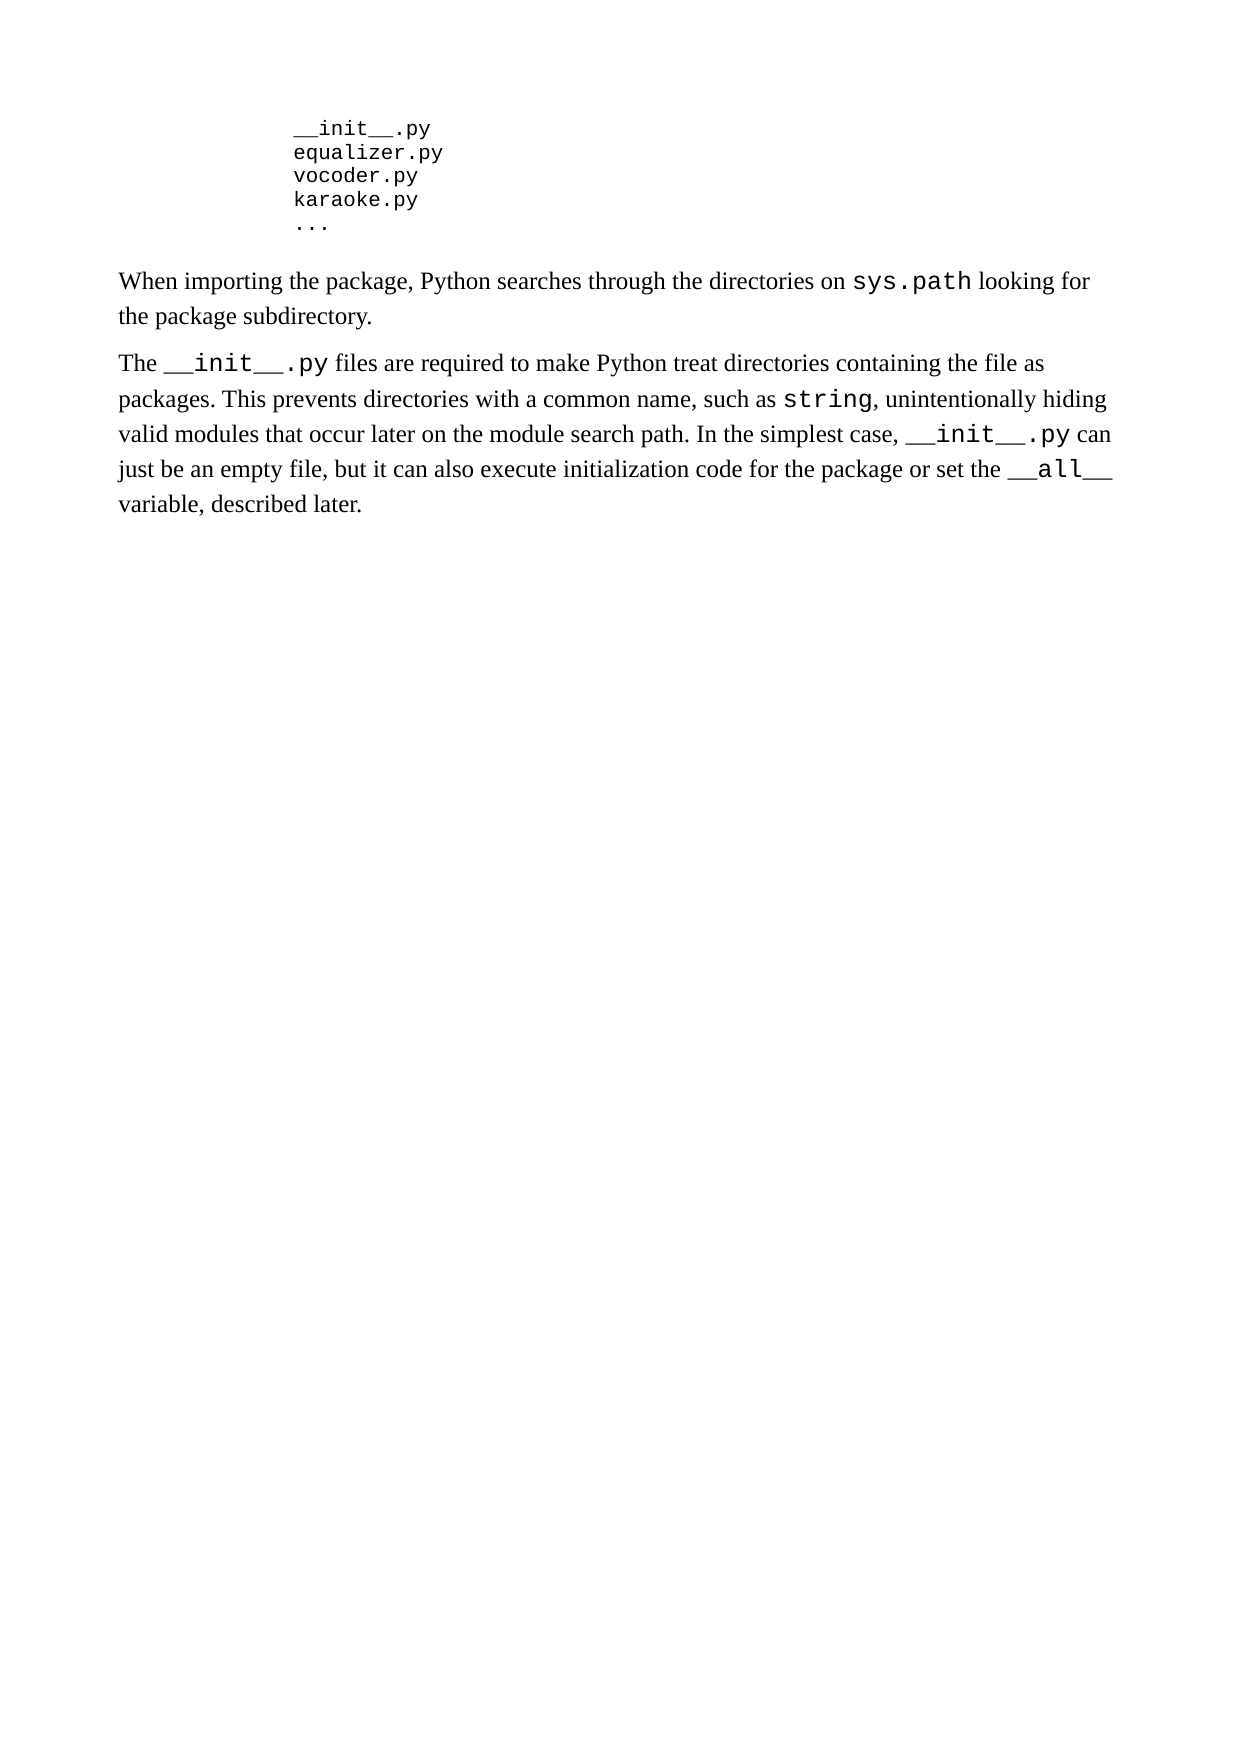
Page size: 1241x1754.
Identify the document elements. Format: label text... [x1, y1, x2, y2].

text equalizer.py [118, 142, 1122, 165]
text vocoder.py [118, 165, 1122, 189]
text When importing the package, Python searches through the directories on sys.path looking for the package subdirectory. [118, 266, 1122, 330]
text __init__.py [118, 118, 1122, 142]
text The __init__.py files are required to make Python treat directories containing the file as packages. This prevents directories with a common name, such as string, unintentionally hiding valid modules that occur later on the module search path. In the simplest case, __init__.py can just be an empty file, but it can also execute initialization code for the package or set the __all__ variable, described later. [118, 348, 1122, 518]
text ... [118, 213, 1122, 236]
text karaoke.py [118, 189, 1122, 213]
